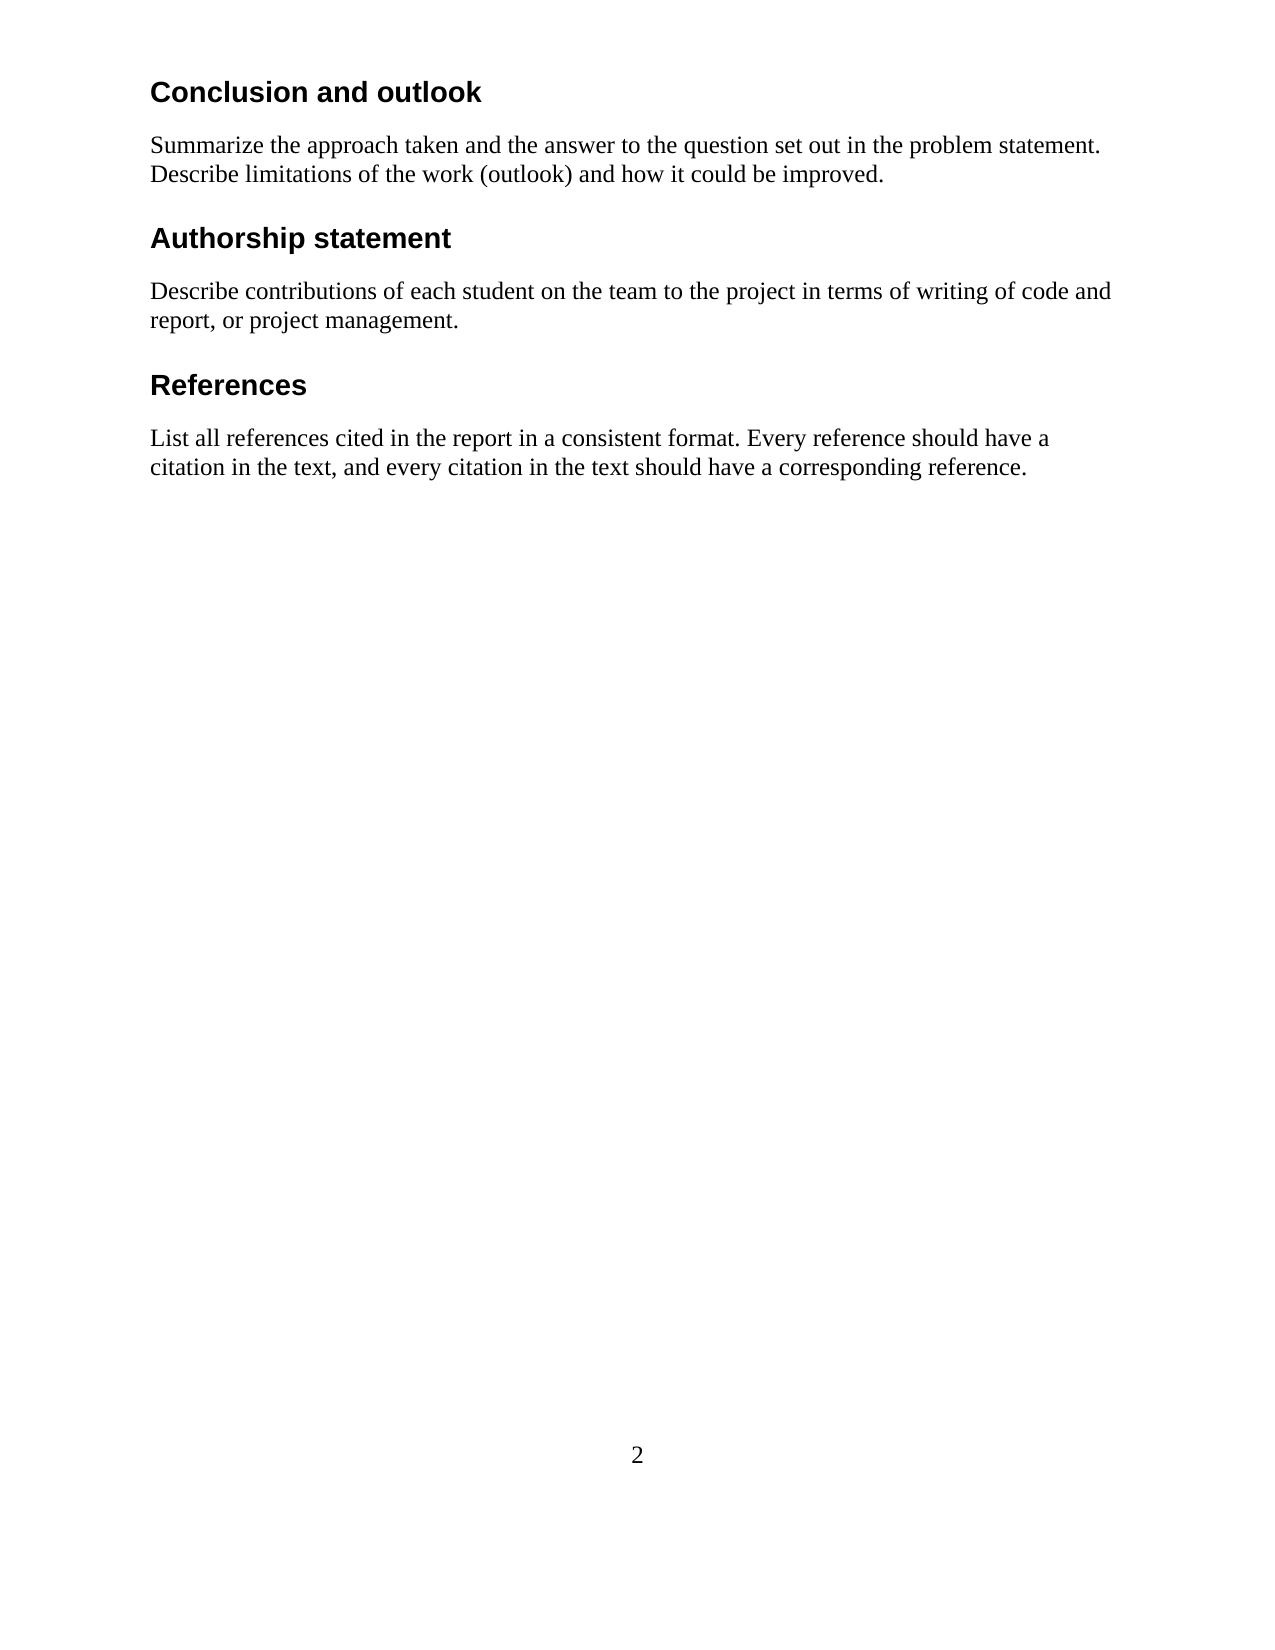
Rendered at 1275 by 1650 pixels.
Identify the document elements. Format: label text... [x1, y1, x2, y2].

text Describe contributions of each student on the team to the project in terms of writing of code and report, or project management. [150, 276, 1125, 334]
subtitle Authorship statement [150, 221, 1125, 255]
subtitle Conclusion and outlook [150, 75, 1125, 108]
text Summarize the approach taken and the answer to the question set out in the problem statement. Describe limitations of the work (outlook) and how it could be improved. [150, 130, 1125, 187]
subtitle References [150, 368, 1125, 401]
text List all references cited in the report in a consistent format. Every reference should have a citation in the text, and every citation in the text should have a corresponding reference. [150, 423, 1125, 480]
